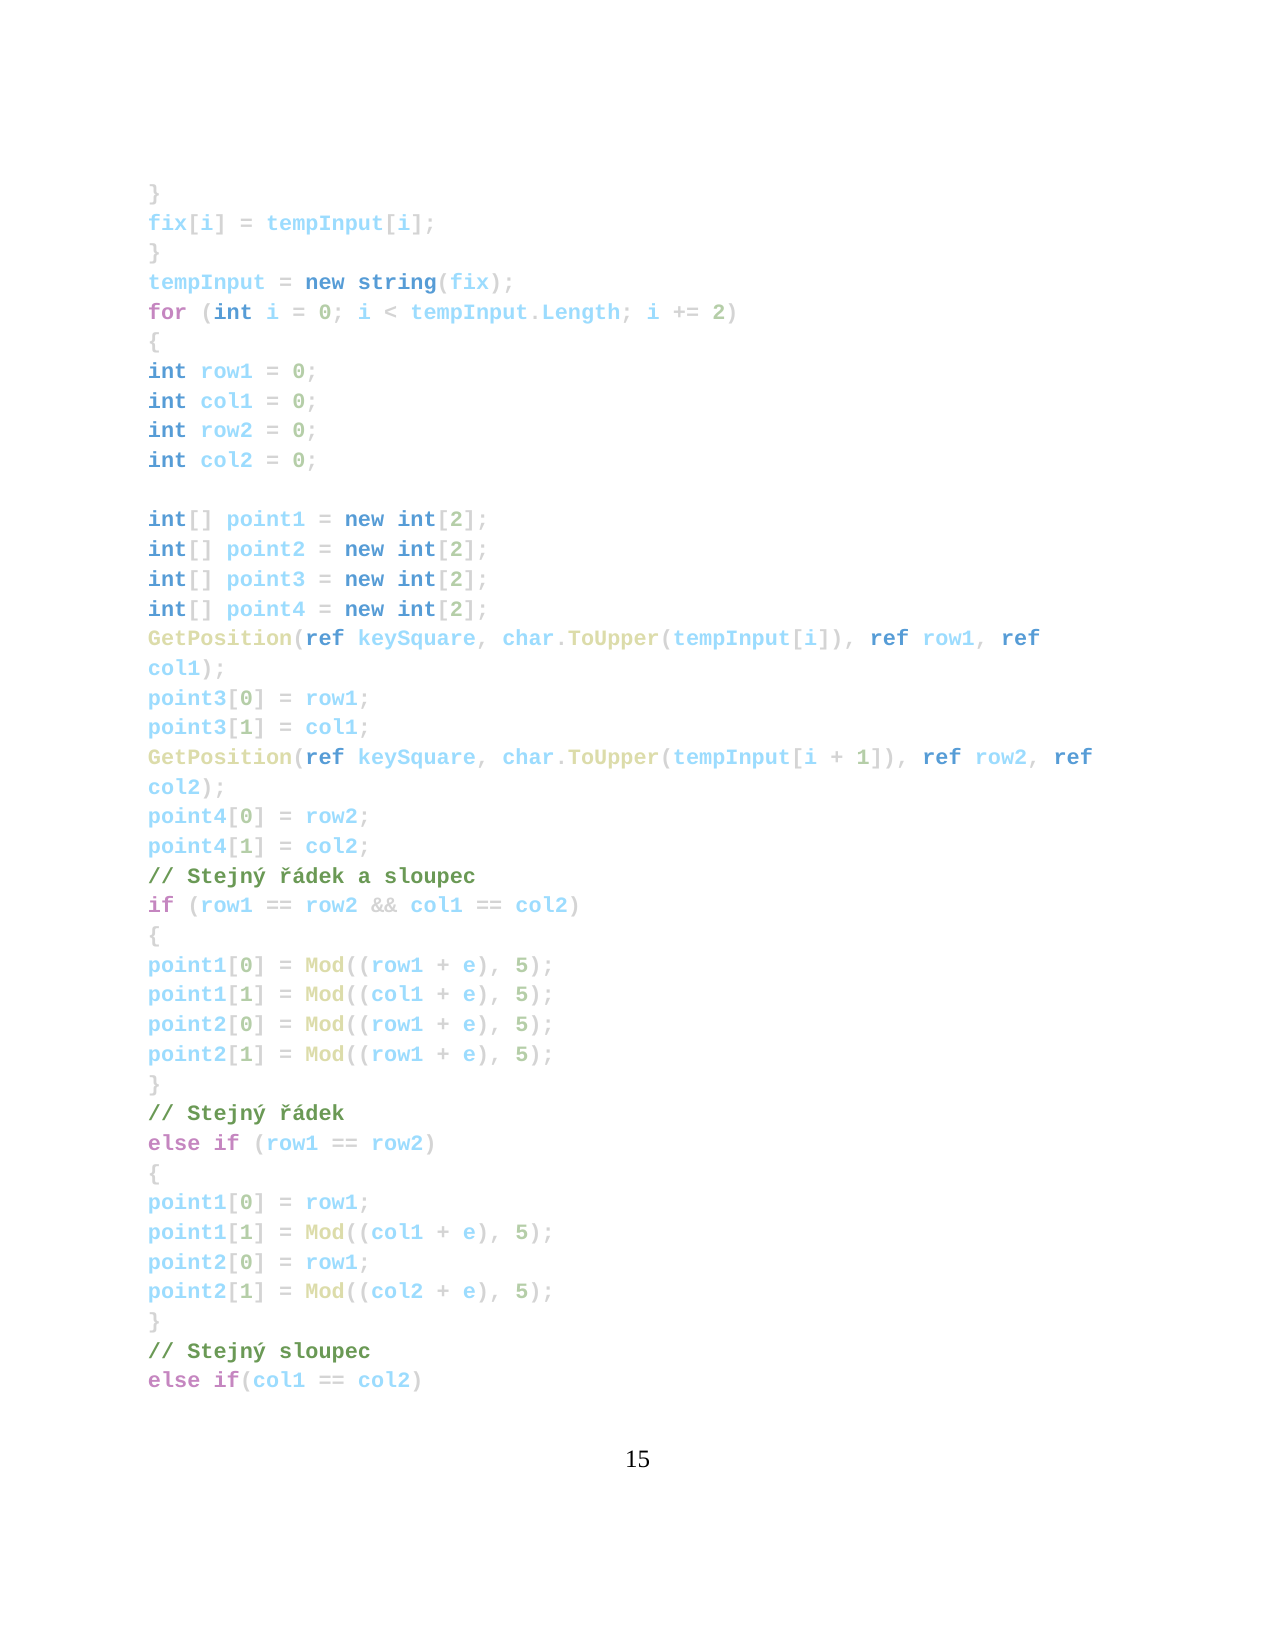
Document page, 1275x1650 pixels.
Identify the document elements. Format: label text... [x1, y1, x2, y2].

text { [148, 326, 1127, 355]
text // Stejný řádek a sloupec [148, 860, 1127, 890]
text int col1 = 0; [148, 385, 1127, 415]
text } [148, 177, 1127, 207]
text int[] point4 = new int[2]; [148, 593, 1127, 622]
text point2[1] = Mod((col2 + e), 5); [148, 1276, 1127, 1305]
text // Stejný sloupec [148, 1335, 1127, 1365]
text else if(col1 == col2) [148, 1365, 1127, 1394]
text else if (row1 == row2) [148, 1127, 1127, 1157]
text int row1 = 0; [148, 355, 1127, 385]
text point2[1] = Mod((row1 + e), 5); [148, 1038, 1127, 1068]
text GetPosition(ref keySquare, char.ToUpper(tempInput[i]), ref row1, ref col1); [148, 622, 1127, 682]
text point1[0] = Mod((row1 + e), 5); [148, 949, 1127, 979]
text } [148, 1068, 1127, 1097]
text tempInput = new string(fix); [148, 266, 1127, 296]
text { [148, 1157, 1127, 1187]
text } [148, 1305, 1127, 1335]
text fix[i] = tempInput[i]; [148, 207, 1127, 237]
text point1[0] = row1; [148, 1187, 1127, 1216]
text point4[0] = row2; [148, 801, 1127, 830]
text // Stejný řádek [148, 1097, 1127, 1127]
text for (int i = 0; i < tempInput.Length; i += 2) [148, 296, 1127, 326]
text point2[0] = row1; [148, 1246, 1127, 1276]
text GetPosition(ref keySquare, char.ToUpper(tempInput[i + 1]), ref row2, ref col2); [148, 741, 1127, 801]
text point1[1] = Mod((col1 + e), 5); [148, 1216, 1127, 1246]
text { [148, 919, 1127, 949]
text } [148, 237, 1127, 266]
text int[] point1 = new int[2]; [148, 504, 1127, 533]
text int row2 = 0; [148, 415, 1127, 444]
text if (row1 == row2 && col1 == col2) [148, 890, 1127, 919]
text point3[1] = col1; [148, 712, 1127, 741]
text int[] point3 = new int[2]; [148, 563, 1127, 593]
text point3[0] = row1; [148, 682, 1127, 712]
text point1[1] = Mod((col1 + e), 5); [148, 979, 1127, 1008]
text int col2 = 0; [148, 444, 1127, 474]
text point2[0] = Mod((row1 + e), 5); [148, 1008, 1127, 1038]
text point4[1] = col2; [148, 830, 1127, 860]
text int[] point2 = new int[2]; [148, 533, 1127, 563]
